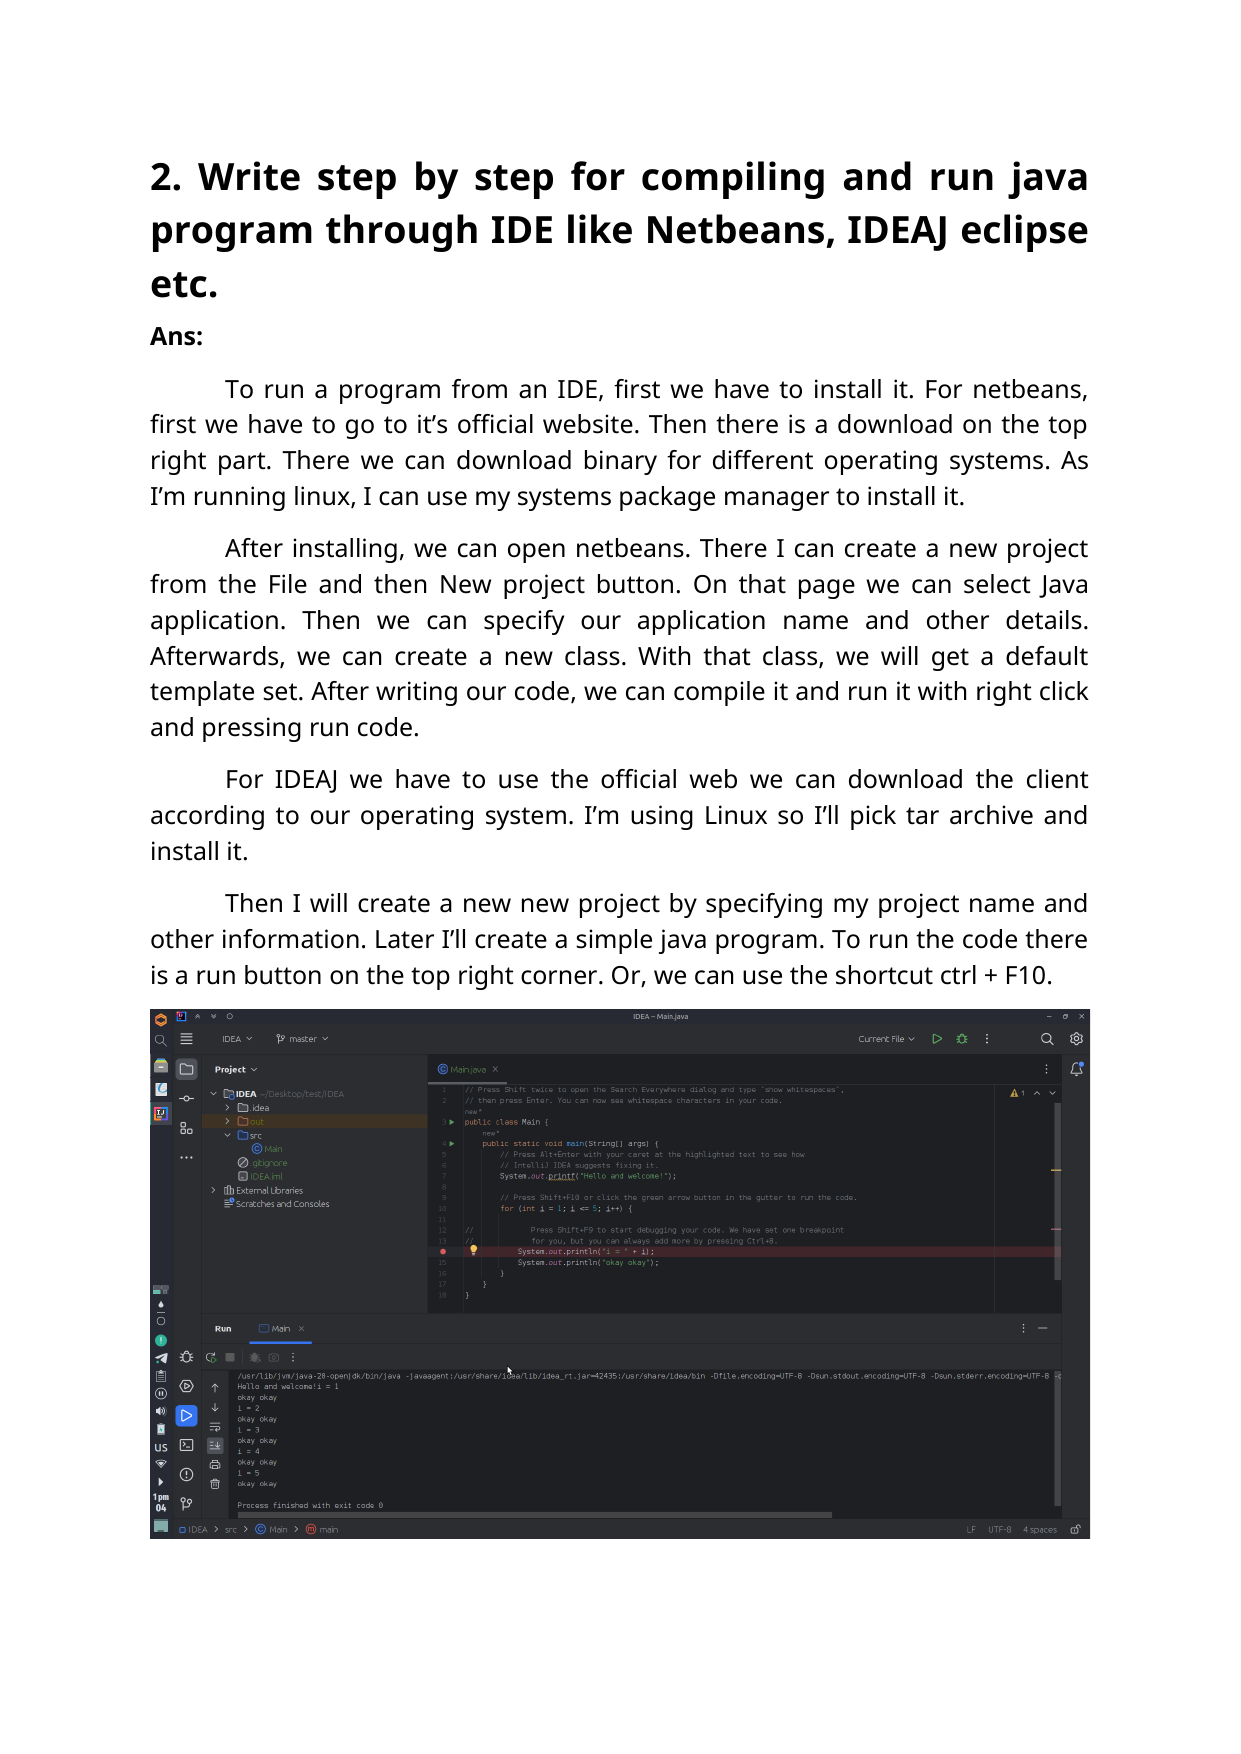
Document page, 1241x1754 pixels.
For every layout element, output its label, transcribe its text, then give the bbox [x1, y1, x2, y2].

picture [150, 1009, 1091, 1539]
subtitle 2. Write step by step for compiling and run java program through IDE like Netbeans, IDEAJ eclipse etc. [150, 150, 1090, 308]
text To run a program from an IDE, first we have to install it. For netbeans, first we have to go to it’s official website. Then there is a download on the top right part. There we can download binary for different operating systems. As I’m running linux, I can use my systems package manager to install it. [150, 371, 1090, 513]
text Then I will create a new new project by specifying my project name and other information. Later I’ll create a simple java program. To run the code there is a run button on the top right corner. Or, we can use the shortcut ctrl + F10. [150, 886, 1090, 991]
text Ans: [150, 319, 1090, 353]
text After installing, we can open netbeans. There I can create a new project from the File and then New project button. On that page we can select Java application. Then we can specify our application name and other details. Afterwards, we can create a new class. With that class, we will get a default template set. After writing our code, we can compile it and run it with right click and pressing run code. [150, 531, 1090, 744]
text For IDEAJ we have to use the official web we can download the client according to our operating system. I’m using Linux so I’ll pick tar archive and install it. [150, 762, 1090, 867]
